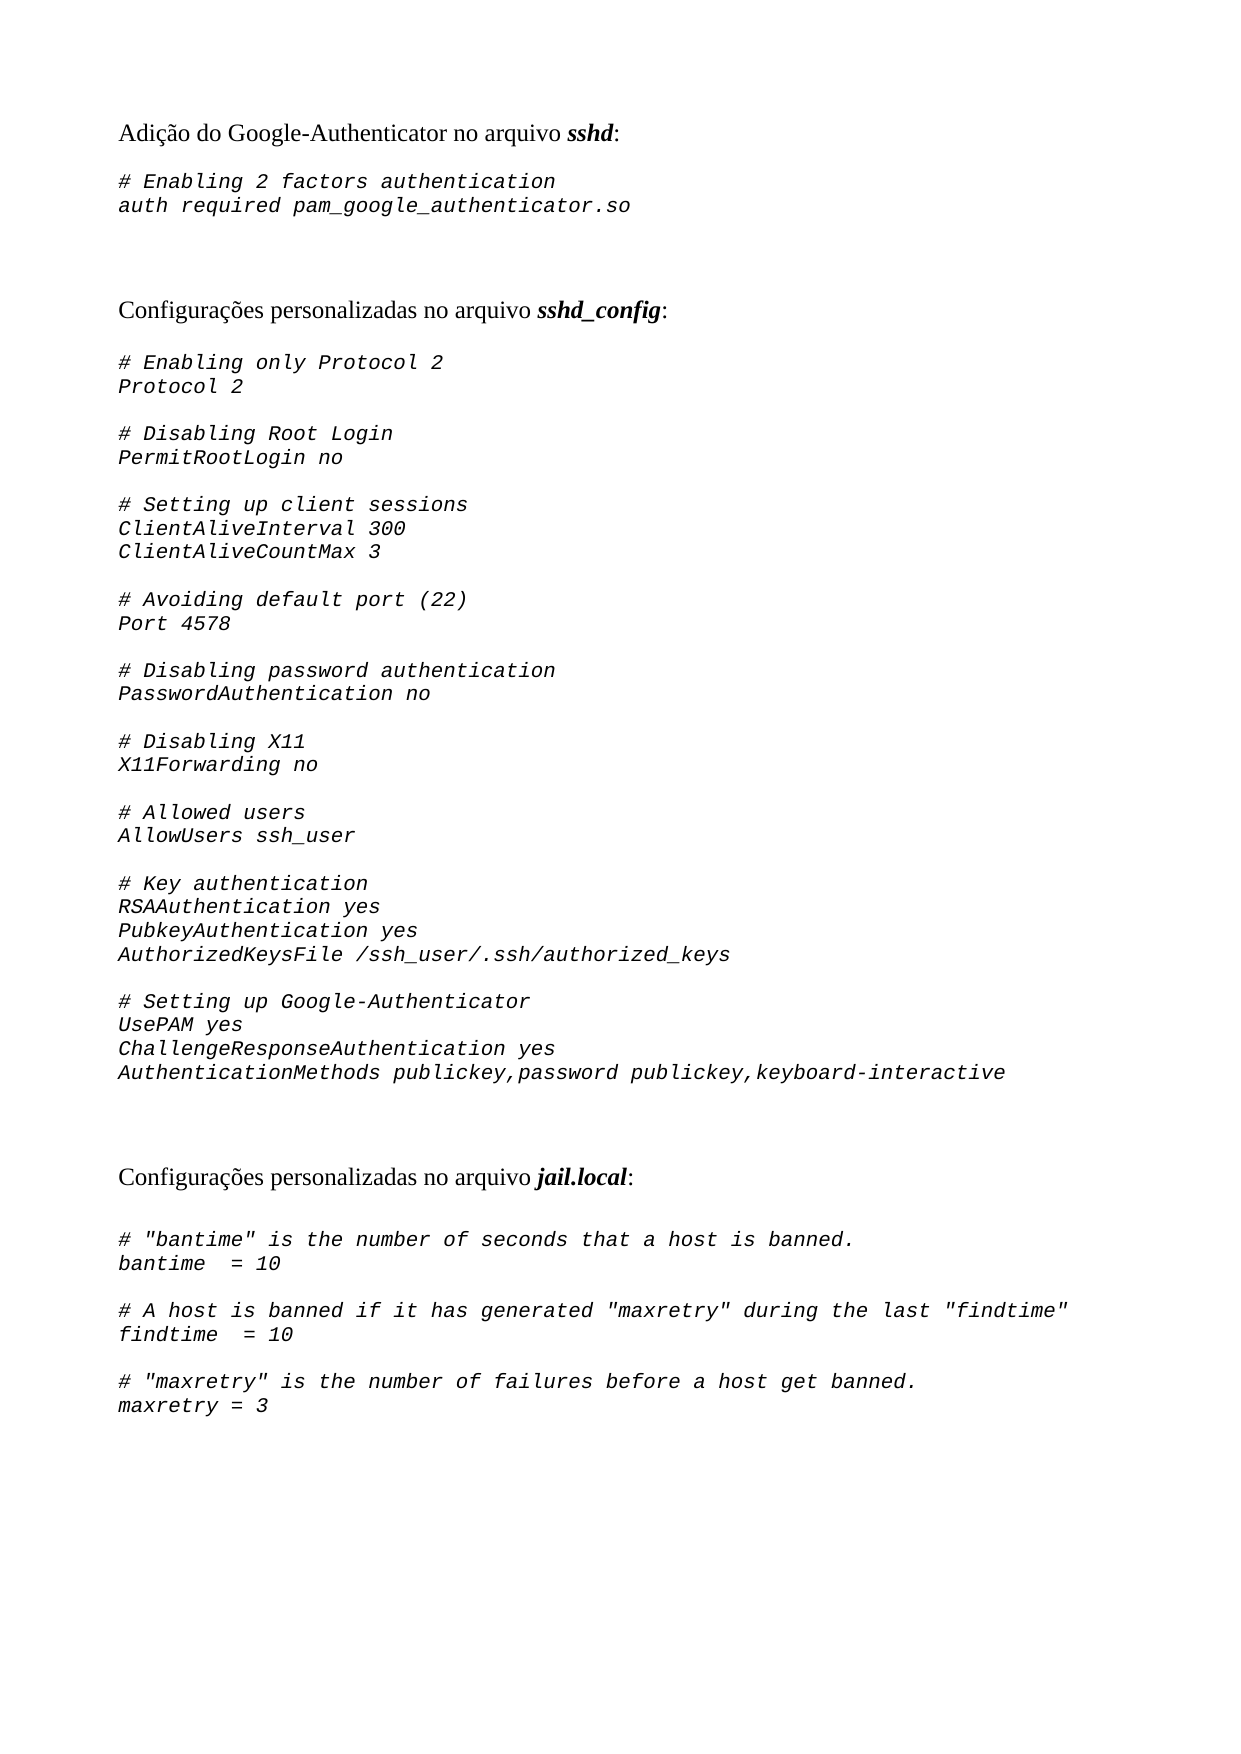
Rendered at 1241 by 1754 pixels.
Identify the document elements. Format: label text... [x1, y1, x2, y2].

text # "bantime" is the number of seconds that a host is banned. [118, 1229, 1122, 1253]
text # Key authentication [118, 873, 1122, 896]
text # A host is banned if it has generated "maxretry" during the last "findtime" [118, 1300, 1122, 1324]
text PermitRootLogin no [118, 447, 1122, 471]
text AuthorizedKeysFile /ssh_user/.ssh/authorized_keys [118, 943, 1122, 967]
text Configurações personalizadas no arquivo sshd_config: [118, 295, 1122, 324]
text # Allowed users [118, 802, 1122, 825]
text Protocol 2 [118, 376, 1122, 400]
text AuthenticationMethods publickey,password publickey,keyboard-interactive [118, 1062, 1122, 1085]
text Configurações personalizadas no arquivo jail.local: [118, 1162, 1122, 1191]
text Port 4578 [118, 612, 1122, 636]
text # Avoiding default port (22) [118, 589, 1122, 612]
text ClientAliveCountMax 3 [118, 542, 1122, 565]
text # "maxretry" is the number of failures before a host get banned. [118, 1371, 1122, 1395]
text # Setting up client sessions [118, 494, 1122, 518]
text bantime = 10 [118, 1253, 1122, 1276]
text # Enabling 2 factors authentication [118, 171, 1122, 194]
text PasswordAuthentication no [118, 683, 1122, 707]
text ClientAliveInterval 300 [118, 518, 1122, 542]
text AllowUsers ssh_user [118, 825, 1122, 849]
text ChallengeResponseAuthentication yes [118, 1038, 1122, 1062]
text maxretry = 3 [118, 1395, 1122, 1418]
text Adição do Google-Authenticator no arquivo sshd: [118, 118, 1122, 147]
text # Disabling X11 [118, 731, 1122, 754]
text auth required pam_google_authenticator.so [118, 194, 1122, 218]
text RSAAuthentication yes [118, 896, 1122, 920]
text PubkeyAuthentication yes [118, 920, 1122, 943]
text # Setting up Google-Authenticator [118, 991, 1122, 1014]
text # Disabling Root Login [118, 423, 1122, 447]
text # Disabling password authentication [118, 660, 1122, 683]
text UsePAM yes [118, 1014, 1122, 1038]
text # Enabling only Protocol 2 [118, 352, 1122, 376]
text findtime = 10 [118, 1324, 1122, 1347]
text X11Forwarding no [118, 754, 1122, 778]
